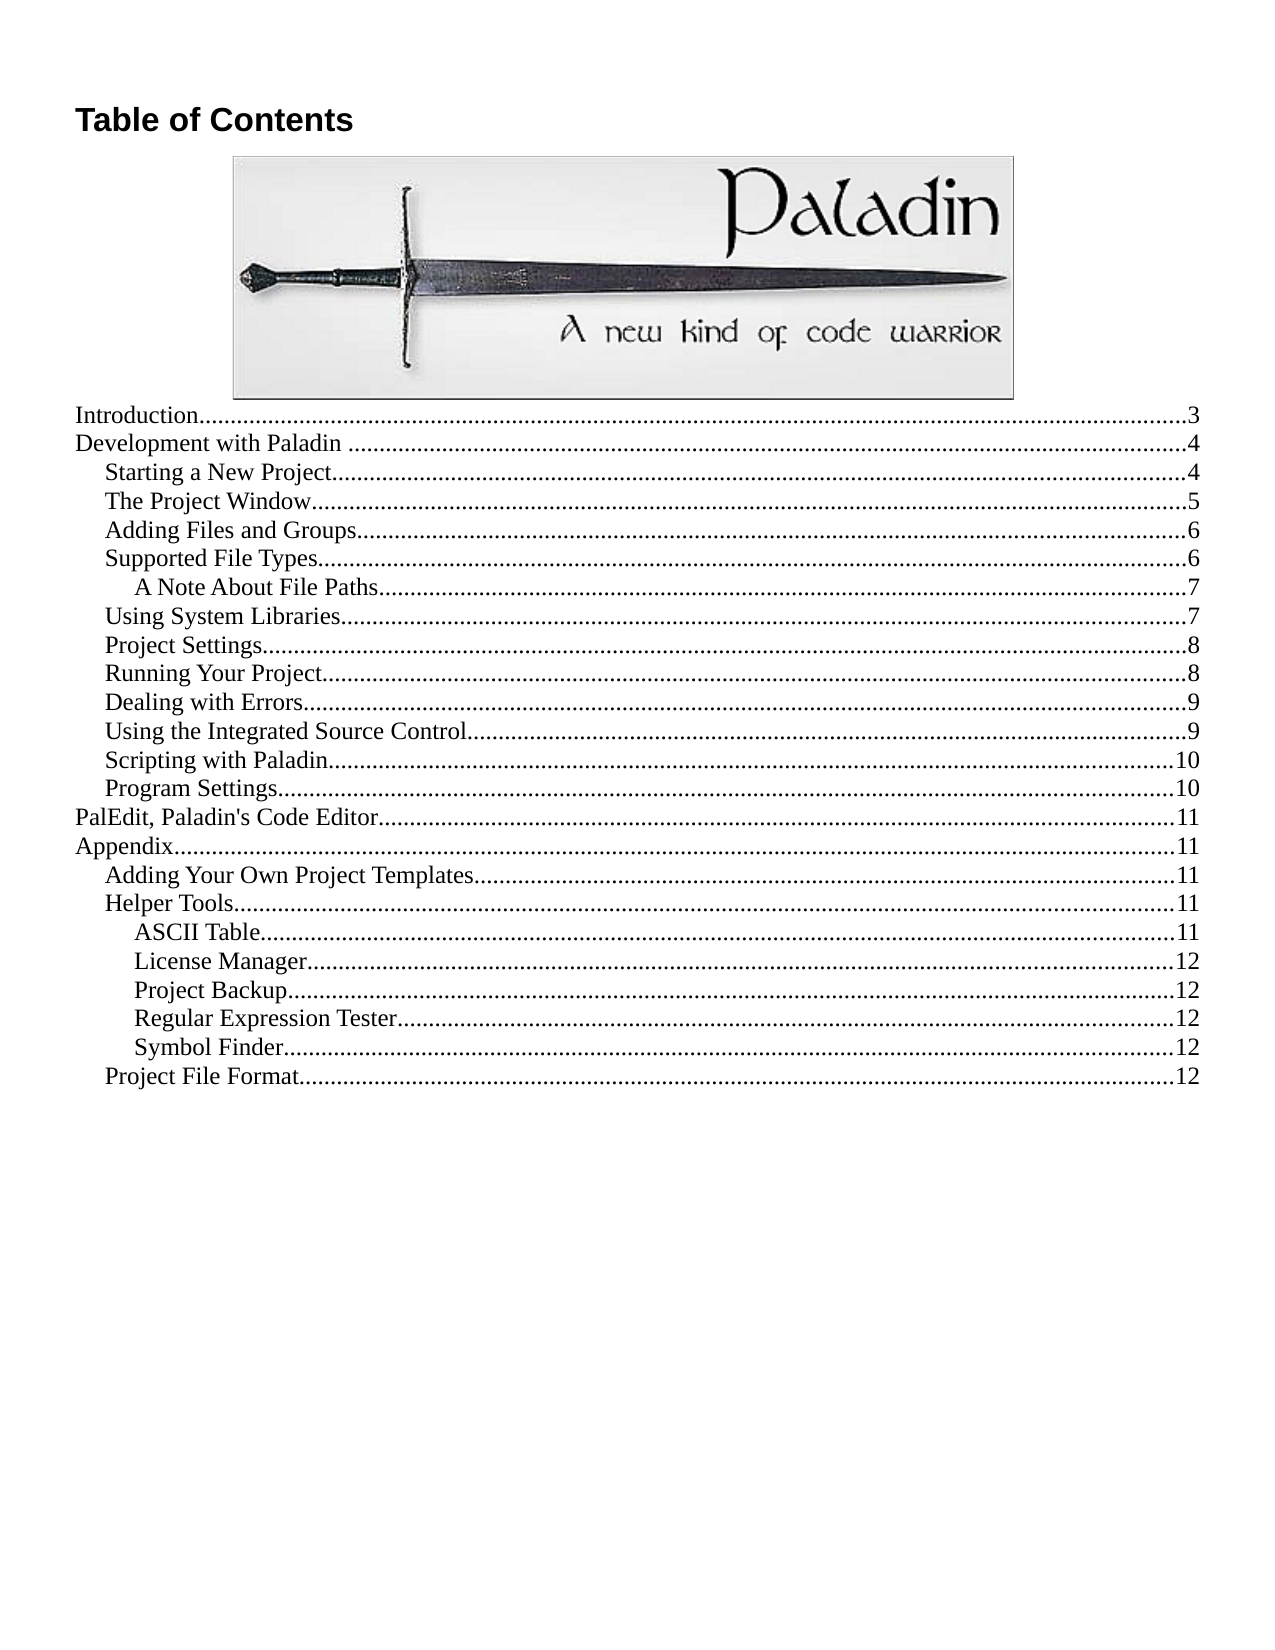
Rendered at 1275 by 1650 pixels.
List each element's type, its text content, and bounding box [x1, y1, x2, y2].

text Development with Paladin 4 [75, 428, 1200, 457]
text Supported File Types 6 [104, 543, 1200, 572]
text Using the Integrated Source Control 9 [104, 716, 1200, 745]
text Using System Libraries 7 [104, 601, 1200, 630]
text Appendix 11 [75, 831, 1200, 860]
text ASCII Table 11 [134, 917, 1200, 946]
text Starting a New Project 4 [104, 457, 1200, 486]
text License Manager 12 [134, 946, 1200, 975]
text PalEdit, Paladin's Code Editor 11 [75, 802, 1200, 831]
text Adding Your Own Project Templates 11 [104, 860, 1200, 888]
text Project Settings 8 [104, 630, 1200, 658]
text Dealing with Errors 9 [104, 687, 1200, 716]
text The Project Window 5 [104, 486, 1200, 515]
text Regular Expression Tester 12 [134, 1003, 1200, 1032]
text A Note About File Paths 7 [134, 572, 1200, 601]
text Project Backup 12 [134, 975, 1200, 1003]
text Program Settings 10 [104, 773, 1200, 802]
text Symbol Finder 12 [134, 1032, 1200, 1061]
text Project File Format 12 [104, 1061, 1200, 1090]
text Introduction 3 [75, 151, 1200, 428]
text Helper Tools 11 [104, 888, 1200, 917]
subtitle Table of Contents [75, 100, 1200, 138]
picture [232, 156, 1014, 400]
text Scripting with Paladin 10 [104, 745, 1200, 773]
text Adding Files and Groups 6 [104, 515, 1200, 543]
text Running Your Project 8 [104, 658, 1200, 687]
